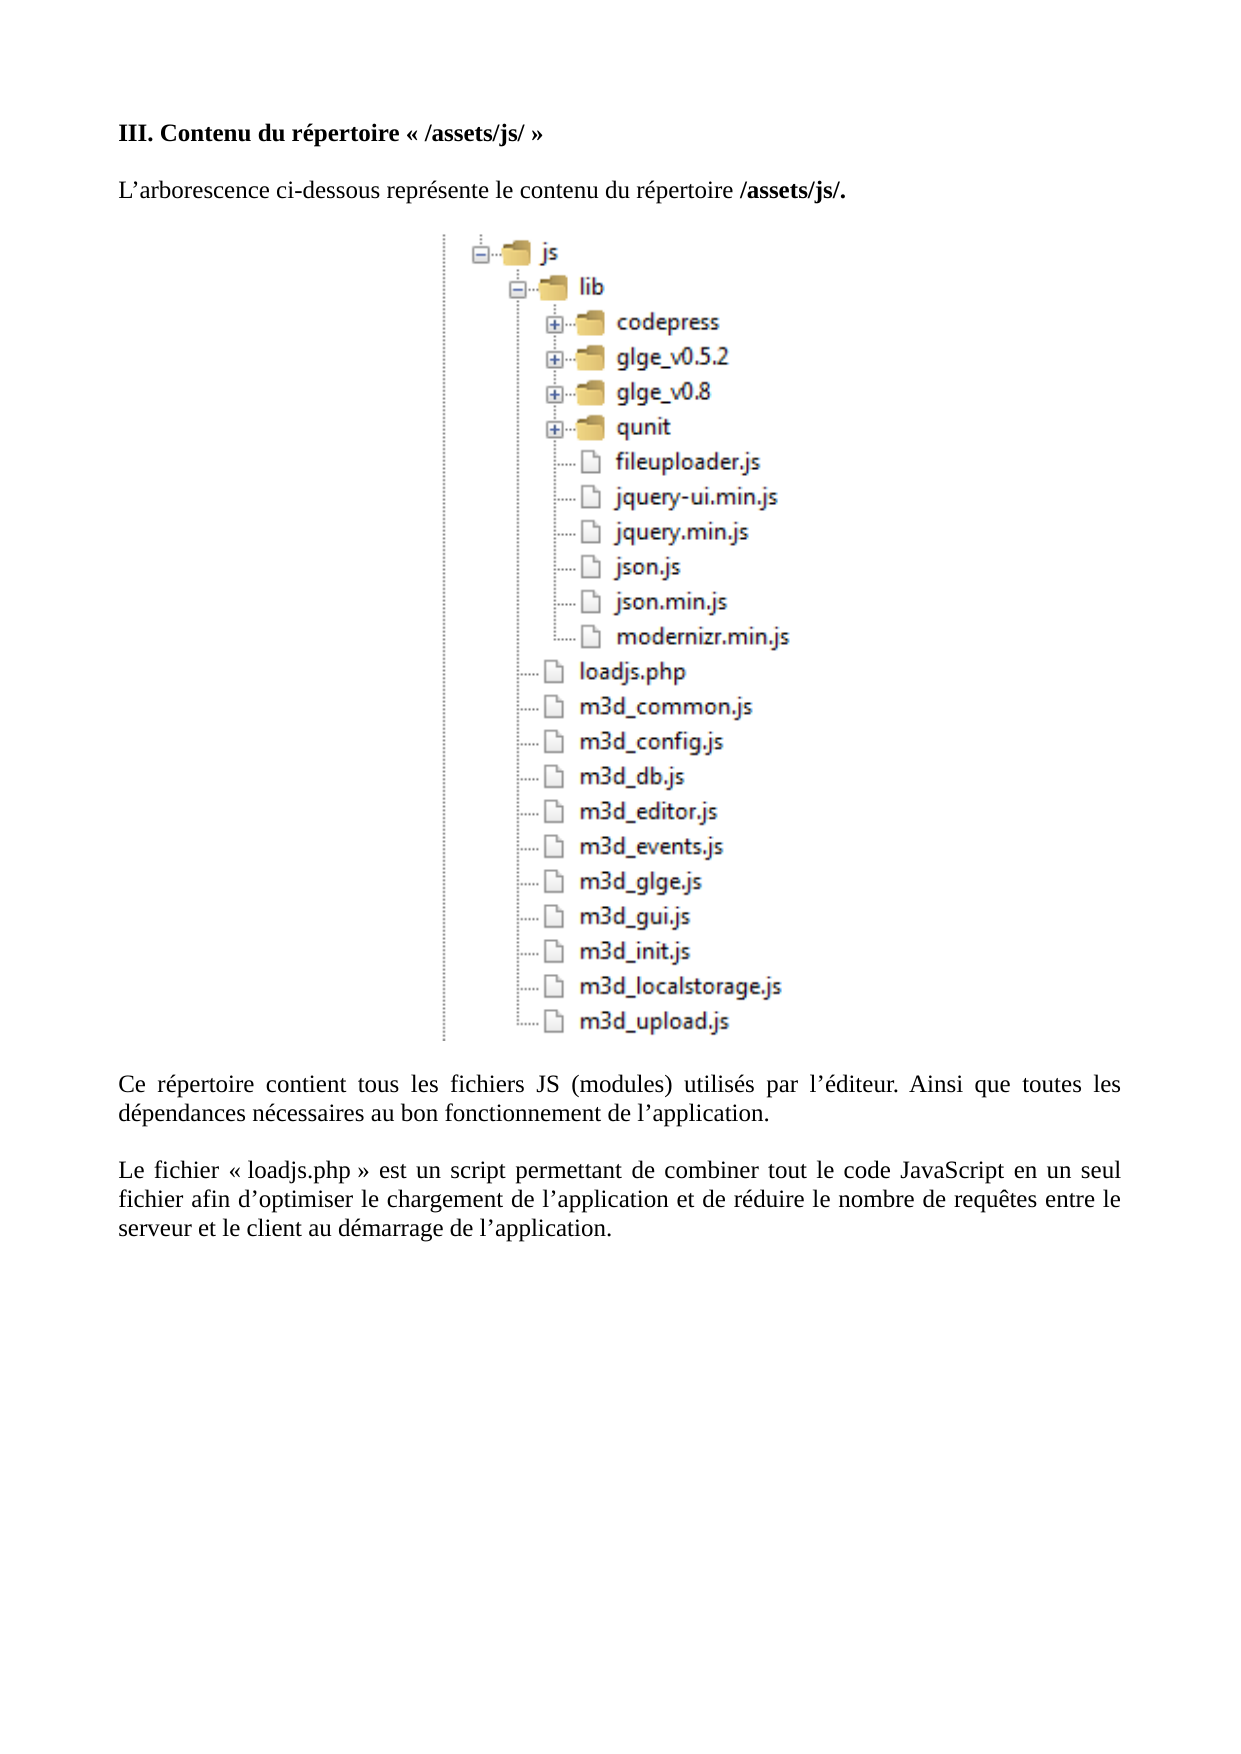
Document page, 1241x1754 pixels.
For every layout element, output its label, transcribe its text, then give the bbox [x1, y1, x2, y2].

subtitle L’arborescence ci-dessous représente le contenu du répertoire /assets/js/. [118, 176, 1122, 204]
subtitle III. Contenu du répertoire « /assets/js/ » [118, 118, 1122, 147]
text Ce répertoire contient tous les fichiers JS (modules) utilisés par l’éditeur. Ainsi que toutes les dépendances nécessaires au bon fonctionnement de l’application. [118, 1069, 1122, 1127]
text Le fichier « loadjs.php » est un script permettant de combiner tout le code JavaScript en un seul fichier afin d’optimiser le chargement de l’application et de réduire le nombre de requêtes entre le serveur et le client au démarrage de l’application. [118, 1155, 1122, 1242]
